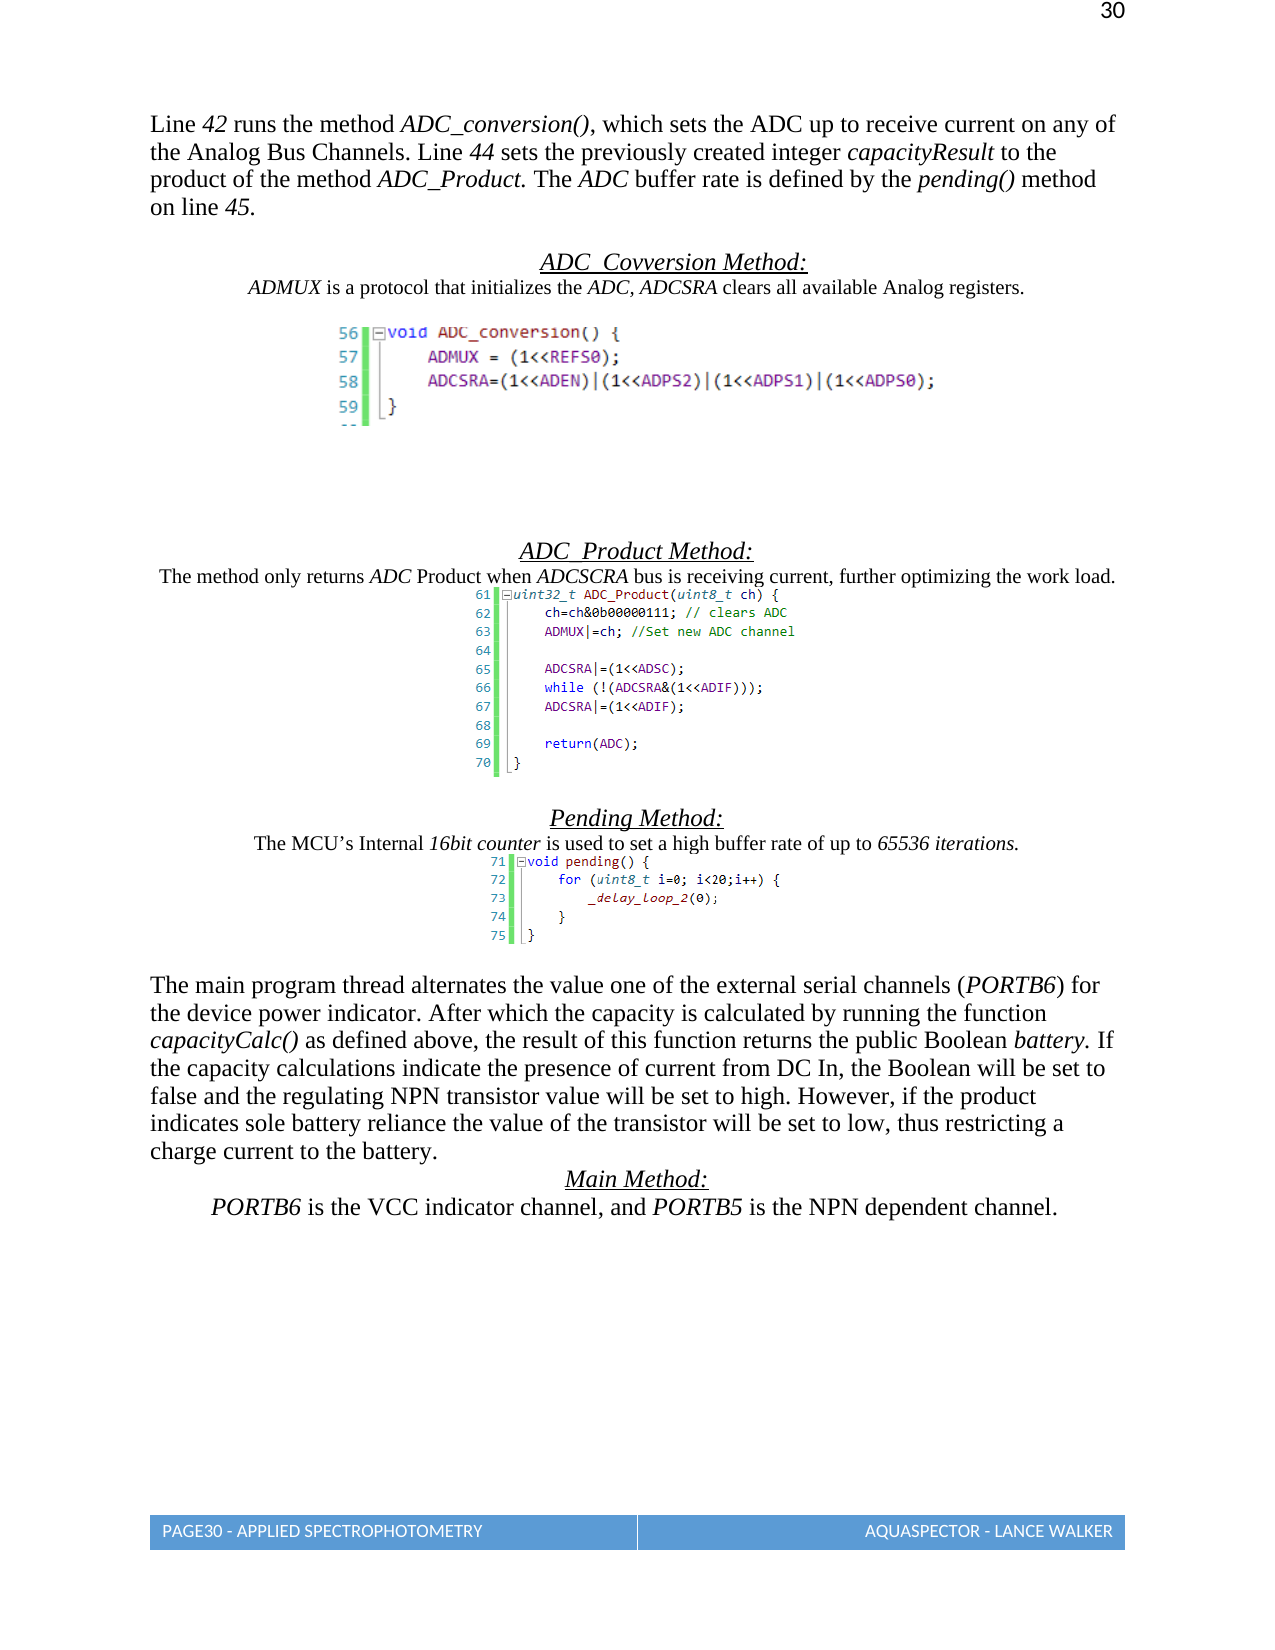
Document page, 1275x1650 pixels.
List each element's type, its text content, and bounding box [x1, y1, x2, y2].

text The MCU’s Internal 16bit counter is used to set a high buffer rate of up to 65536 iterations. [150, 832, 1125, 855]
text Main Method: [150, 1165, 1125, 1193]
text The main program thread alternates the value one of the external serial channels (PORTB6) for the device power indicator. After which the capacity is calculated by running the function capacityCalc() as defined above, the result of this function returns the public Boolean battery. If the capacity calculations indicate the presence of current from DC In, the Boolean will be set to false and the regulating NPN transistor value will be set to high. However, if the product indicates sole battery reliance the value of the transistor will be set to low, thus restricting a charge current to the battery. [150, 971, 1125, 1165]
text ADC_Product Method: [150, 537, 1125, 564]
text PORTB6 is the VCC indicator channel, and PORTB5 is the NPN dependent channel. [150, 1193, 1125, 1220]
text The method only returns ADC Product when ADCSCRA bus is receiving current, further optimizing the work load. [150, 564, 1125, 588]
text ADMUX is a protocol that initializes the ADC, ADCSRA clears all available Analog registers. [150, 276, 1125, 299]
picture [482, 854, 793, 944]
text Line 42 runs the method ADC_conversion(), which sets the ADC up to receive current on any of the Analog Bus Channels. Line 44 sets the previously created integer capacityResult to the product of the method ADC_Product. The ADC buffer rate is defined by the pending() method on line 45. [150, 110, 1125, 221]
picture [468, 587, 807, 777]
text ADC_Covversion Method: [150, 248, 1125, 276]
text Pending Method: [150, 804, 1125, 832]
picture [325, 327, 951, 426]
